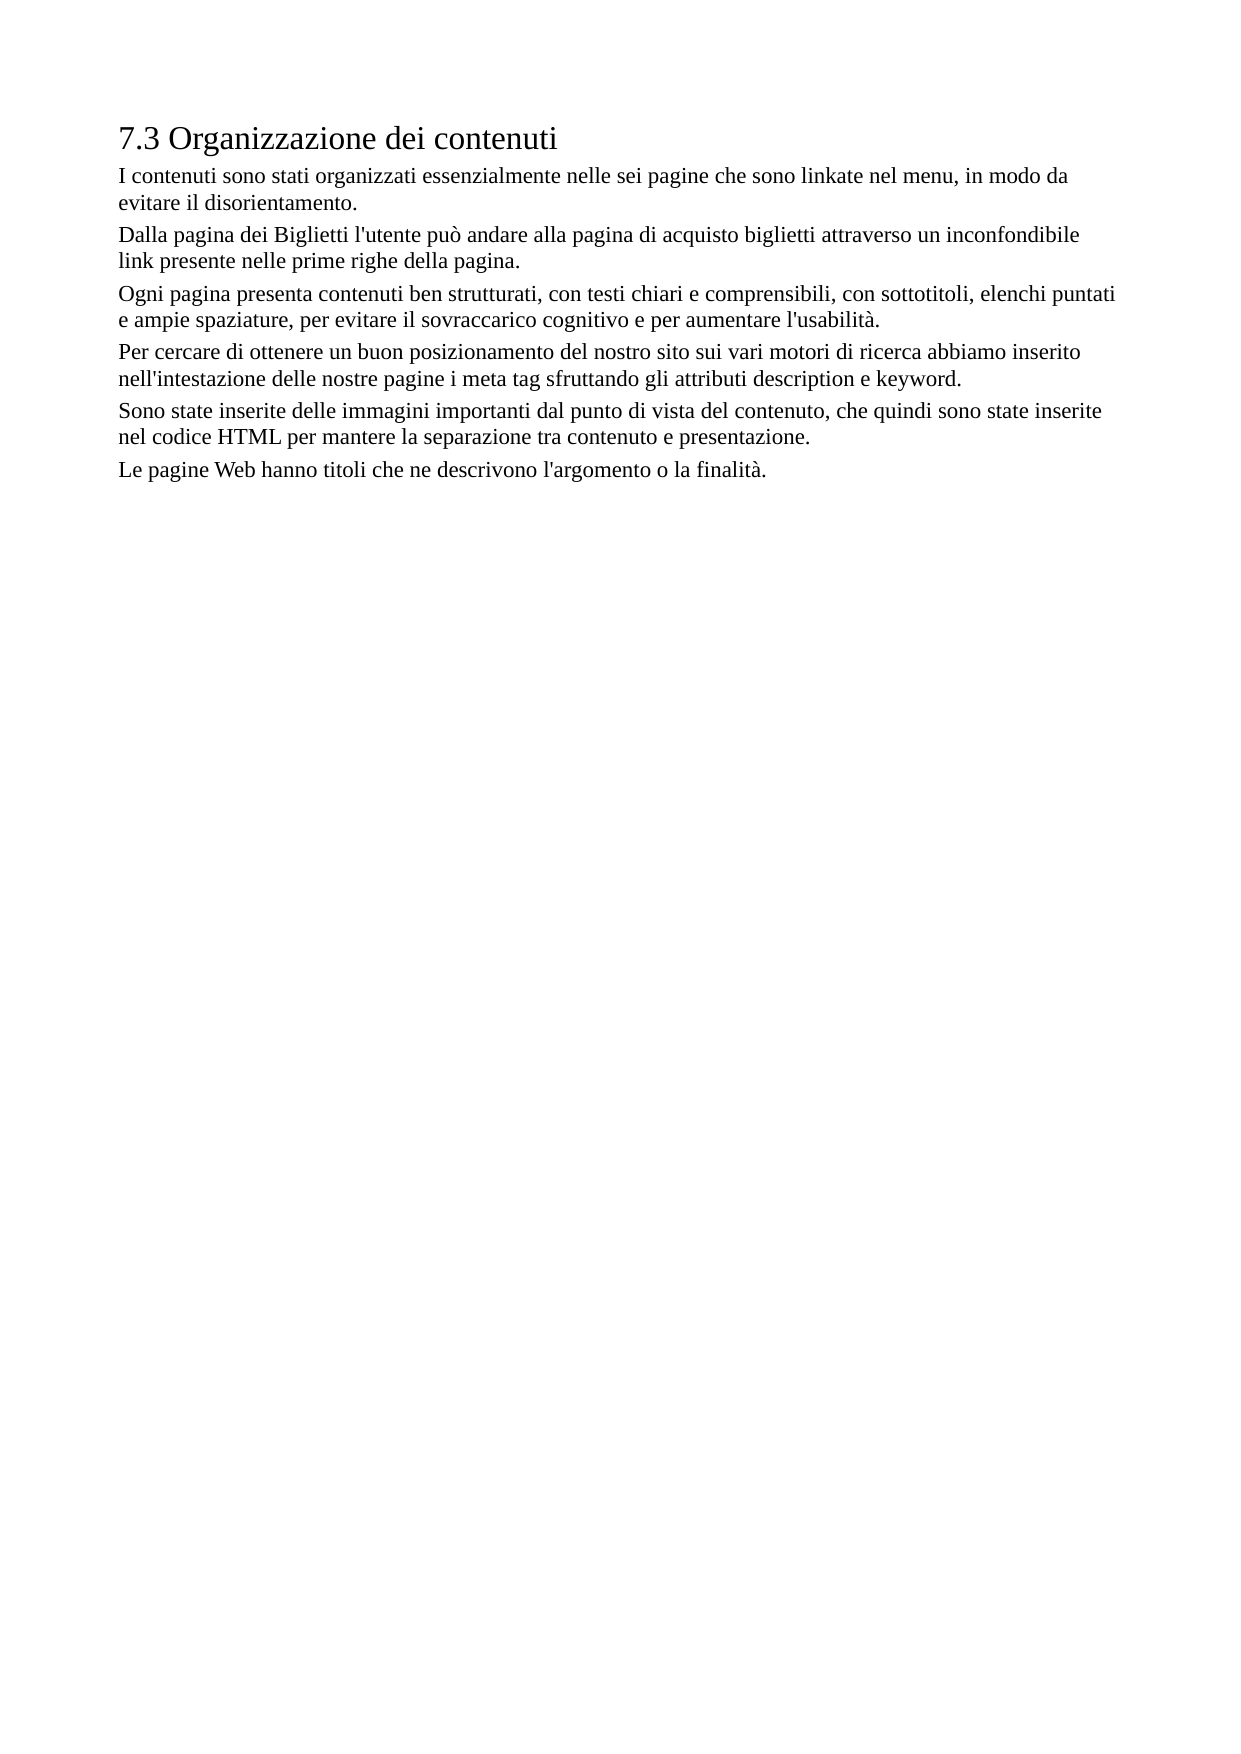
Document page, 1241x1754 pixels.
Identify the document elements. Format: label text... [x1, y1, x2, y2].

text 7.3 Organizzazione dei contenuti [118, 118, 1122, 156]
text Dalla pagina dei Biglietti l'utente può andare alla pagina di acquisto biglietti attraverso un inconfondibile link presente nelle prime righe della pagina. [118, 221, 1122, 274]
text I contenuti sono stati organizzati essenzialmente nelle sei pagine che sono linkate nel menu, in modo da evitare il disorientamento. [118, 162, 1122, 215]
text Sono state inserite delle immagini importanti dal punto di vista del contenuto, che quindi sono state inserite nel codice HTML per mantere la separazione tra contenuto e presentazione. [118, 397, 1122, 450]
text Ogni pagina presenta contenuti ben strutturati, con testi chiari e comprensibili, con sottotitoli, elenchi puntati e ampie spaziature, per evitare il sovraccarico cognitivo e per aumentare l'usabilità. [118, 280, 1122, 332]
text Le pagine Web hanno titoli che ne descrivono l'argomento o la finalità. [118, 456, 1122, 482]
text Per cercare di ottenere un buon posizionamento del nostro sito sui vari motori di ricerca abbiamo inserito nell'intestazione delle nostre pagine i meta tag sfruttando gli attributi description e keyword. [118, 338, 1122, 391]
